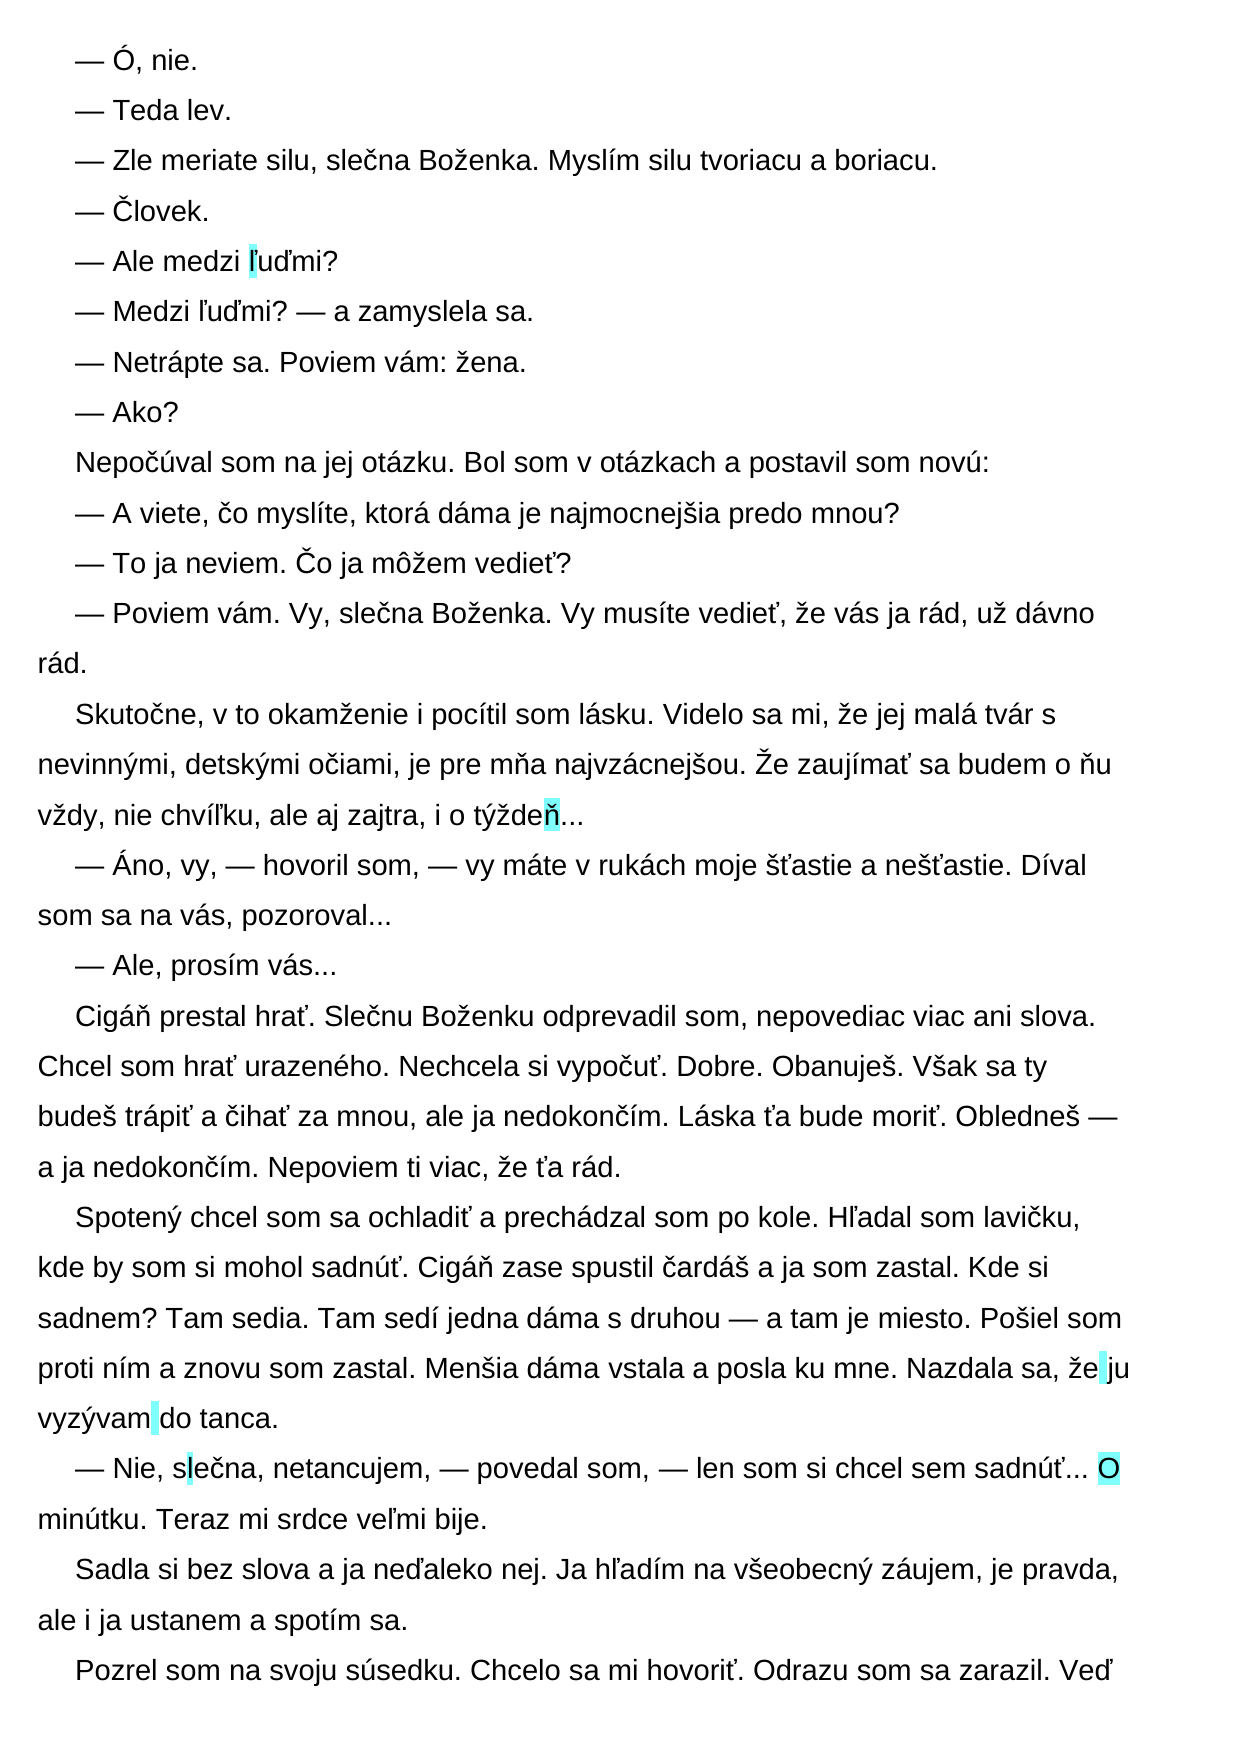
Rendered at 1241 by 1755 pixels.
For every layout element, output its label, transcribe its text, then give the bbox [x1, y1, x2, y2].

text — A viete, čo myslíte, ktorá dáma je najmoc­nejšia predo mnou? [37, 496, 1136, 529]
text Pozrel som na svoju súsedku. Chcelo sa mi hovoriť. Odrazu som sa zarazil. Veď [37, 1653, 1136, 1686]
text Spotený chcel som sa ochladiť a prechádzal som po kole. Hľadal som lavičku, kde by som si mohol sadnúť. Cigáň zase spustil čardáš a ja som zastal. Kde si sadnem? Tam sedia. Tam sedí jedna dáma s druhou — a tam je miesto. Pošiel som proti ním a znovu som zastal. Menšia dáma vstala a posla ku mne. Nazdala sa, že ju vyzývam do tanca. [37, 1200, 1136, 1435]
text — Zle meriate silu, slečna Boženka. Myslím silu tvoriacu a boriacu. [37, 143, 1136, 177]
text — To ja neviem. Čo ja môžem vedieť? [37, 546, 1136, 579]
text — Ale, prosím vás... [37, 948, 1136, 982]
text — Ó, nie. [37, 43, 1136, 76]
text — Človek. [37, 194, 1136, 227]
text — Teda lev. [37, 93, 1136, 127]
text — Poviem vám. Vy, slečna Boženka. Vy musíte vedieť, že vás ja rád, už dávno rád. [37, 596, 1136, 680]
text Cigáň prestal hrať. Slečnu Boženku odprevadil som, nepovediac viac ani slova. Chcel som hrať urazeného. Nechcela si vypočuť. Dobre. Obanuješ. Však sa ty budeš trápiť a čihať za mnou, ale ja nedokončím. Láska ťa bude moriť. Obledneš — a ja nedokončím. Nepoviem ti viac, že ťa rád. [37, 999, 1136, 1183]
text — Ako? [37, 395, 1136, 428]
text — Áno, vy, — hovoril som, — vy máte v ru­kách moje šťastie a nešťastie. Díval som sa na vás, pozoroval... [37, 848, 1136, 932]
text Nepočúval som na jej otázku. Bol som v otázkach a postavil som novú: [37, 445, 1136, 479]
text — Medzi ľuďmi? — a zamyslela sa. [37, 294, 1136, 328]
text — Netrápte sa. Poviem vám: žena. [37, 345, 1136, 378]
text — Nie, slečna, netancujem, — povedal som, — len som si chcel sem sadnúť... O minútku. Teraz mi srdce veľmi bije. [37, 1452, 1136, 1535]
text Skutočne, v to okamženie i pocítil som lásku. Videlo sa mi, že jej malá tvár s nevinnými, det­skými očiami, je pre mňa najvzácnejšou. Že zau­jímať sa budem o ňu vždy, nie chvíľku, ale aj zajtra, i o týždeň... [37, 697, 1136, 831]
text Sadla si bez slova a ja neďaleko nej. Ja hľa­dím na všeobecný záujem, je pravda, ale i ja ustanem a spotím sa. [37, 1552, 1136, 1636]
text — Ale medzi ľuďmi? [37, 244, 1136, 278]
